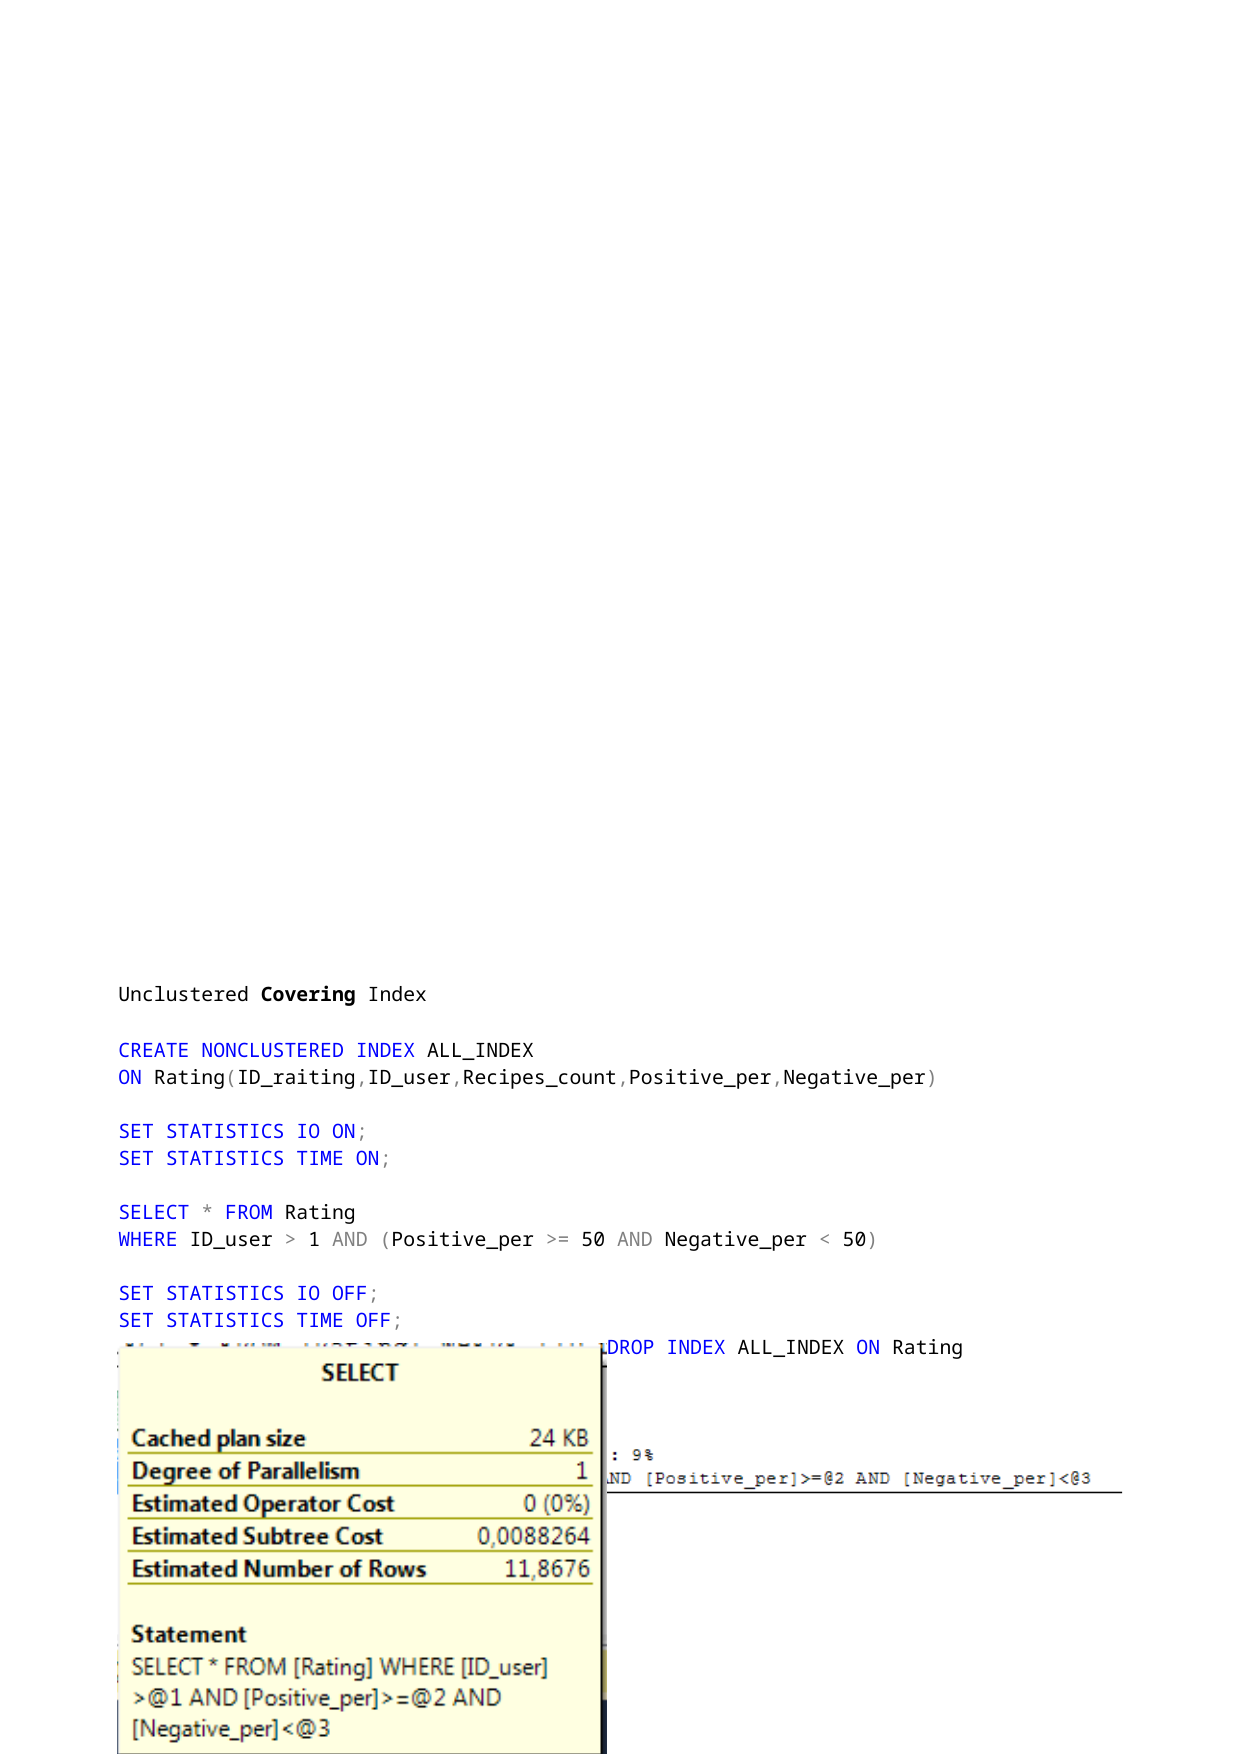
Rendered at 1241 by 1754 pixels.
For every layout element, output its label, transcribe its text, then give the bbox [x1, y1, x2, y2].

text CREATE NONCLUSTERED INDEX ALL_INDEX [118, 1036, 1122, 1063]
text SELECT * FROM Rating [118, 1198, 1122, 1225]
text SET STATISTICS IO ON; [118, 1117, 1122, 1144]
text DROP INDEX ALL_INDEX ON Rating [118, 1333, 1122, 1360]
text SET STATISTICS IO OFF; [118, 1279, 1122, 1306]
text Unclustered Covering Index [118, 981, 1122, 1008]
text ON Rating(ID_raiting,ID_user,Recipes_count,Positive_per,Negative_per) [118, 1063, 1122, 1090]
picture [118, 1444, 1123, 1603]
picture [117, 1697, 469, 1754]
text WHERE ID_user > 1 AND (Positive_per >= 50 AND Negative_per < 50) [118, 1225, 1122, 1252]
text SET STATISTICS TIME OFF; [118, 1306, 1122, 1333]
text SET STATISTICS TIME ON; [118, 1144, 1122, 1171]
